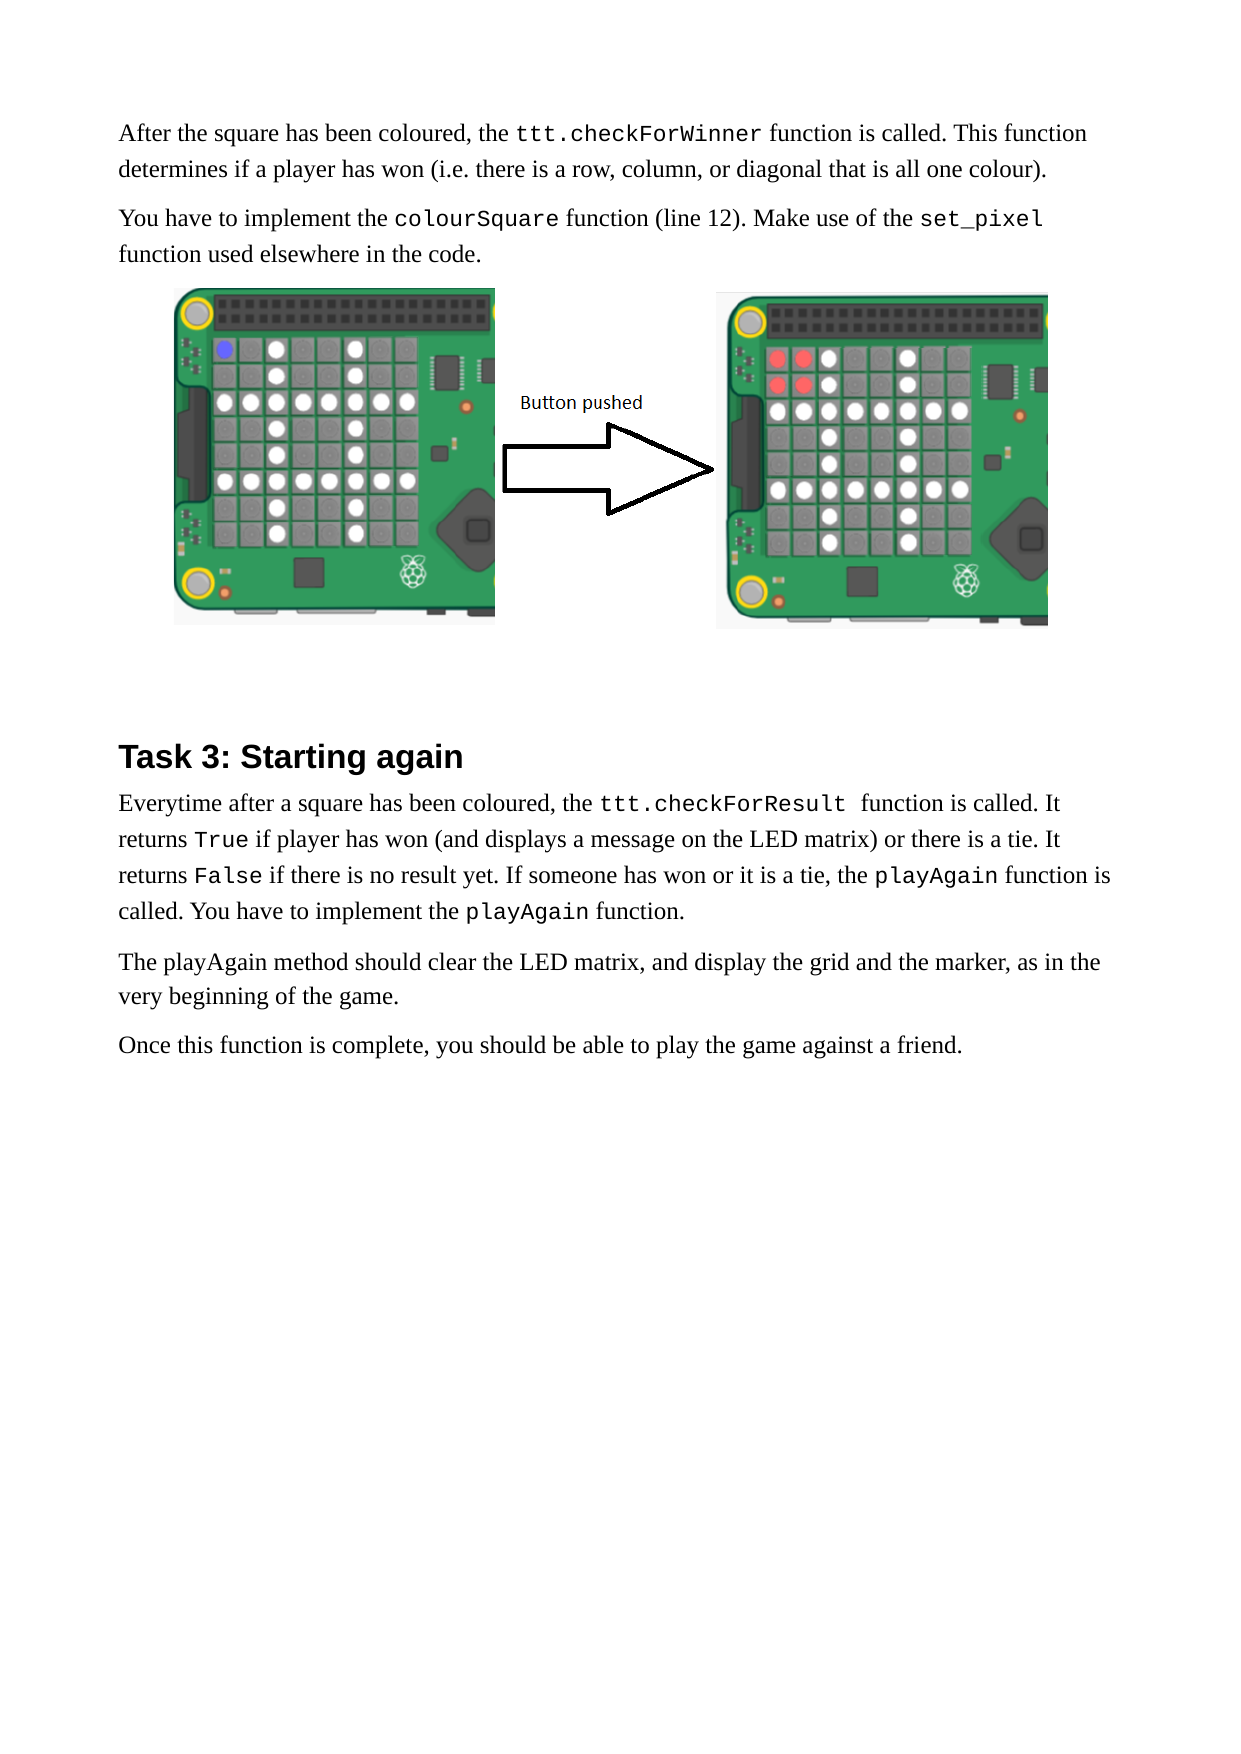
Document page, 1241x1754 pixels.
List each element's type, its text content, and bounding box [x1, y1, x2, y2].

subtitle Task 3: Starting again [118, 737, 1122, 776]
text After the square has been coloured, the ttt.checkForWinner function is called. This function determines if a player has won (i.e. there is a row, column, or diagonal that is all one colour). [118, 118, 1122, 183]
text Once this function is complete, you should be able to play the game against a friend. [118, 1031, 1122, 1059]
text The playAgain method should clear the LED matrix, and display the grid and the marker, as in the very beginning of the game. [118, 947, 1122, 1010]
text You have to implement the colourSquare function (line 12). Make use of the set_pixel function used elsewhere in the code. [118, 203, 1122, 268]
picture [173, 288, 1067, 662]
text Everytime after a square has been coloured, the ttt.checkForResult function is called. It returns True if player has won (and displays a message on the LED matrix) or there is a tie. It returns False if there is no result yet. If someone has won or it is a tie, the playAgain function is called. You have to implement the playAgain function. [118, 788, 1122, 926]
